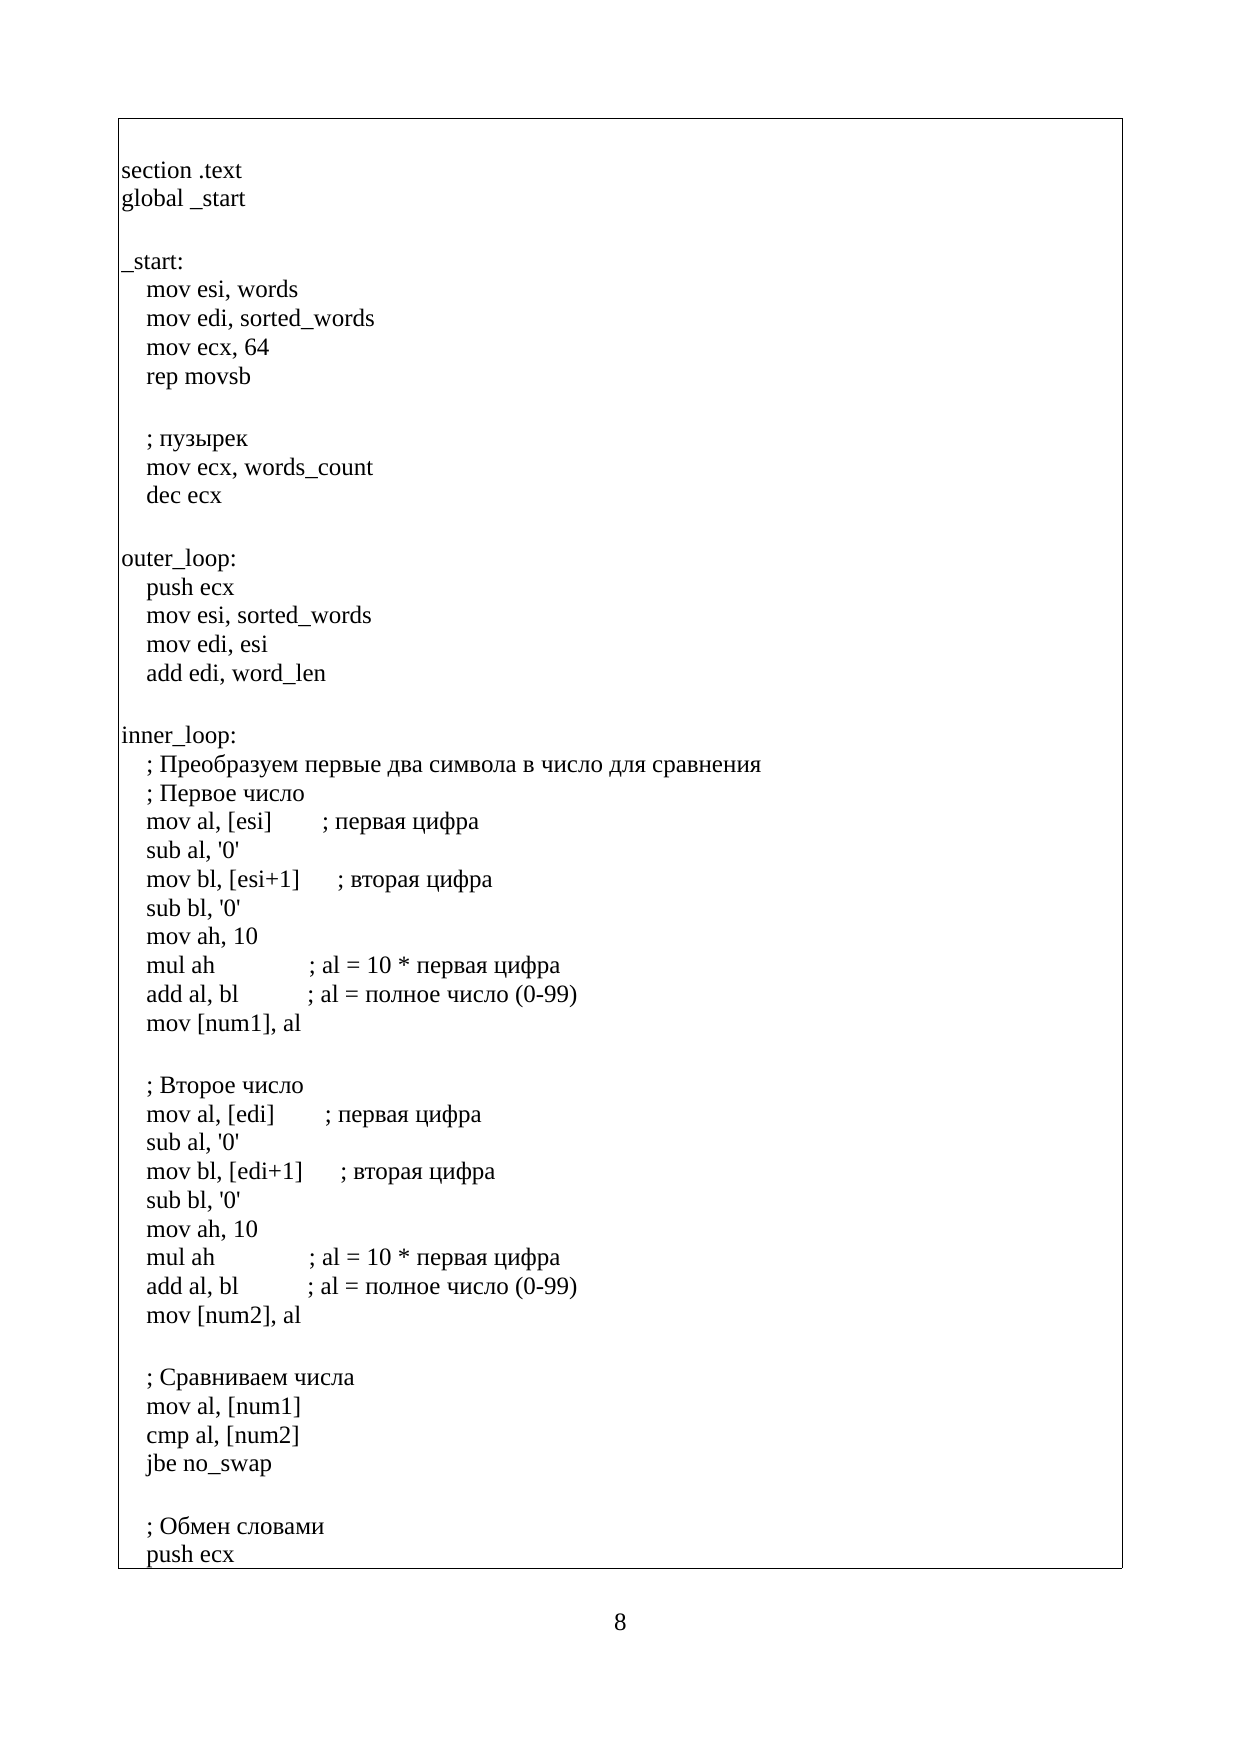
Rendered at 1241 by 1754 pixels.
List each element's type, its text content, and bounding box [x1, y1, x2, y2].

text ; Первое число [119, 774, 1122, 803]
text mov esi, sorted_words [119, 597, 1122, 626]
text _start: [119, 243, 1122, 271]
text ; Преобразуем первые два символа в число для сравнения [119, 746, 1122, 774]
text global _start [119, 180, 1122, 212]
text mov al, [num1] [119, 1388, 1122, 1417]
text cmp al, [num2] [119, 1417, 1122, 1445]
text mov edi, sorted_words [119, 300, 1122, 329]
text inner_loop: [119, 717, 1122, 746]
text mov ecx, words_count [119, 449, 1122, 477]
text sub bl, '0' [119, 1182, 1122, 1211]
text sub al, '0' [119, 832, 1122, 861]
text mov bl, [edi+1] ; вторая цифра [119, 1153, 1122, 1182]
text mov esi, words [119, 271, 1122, 300]
text mul ah ; al = 10 * первая цифра [119, 1239, 1122, 1268]
text ; Сравниваем числа [119, 1359, 1122, 1388]
text rep movsb [119, 358, 1122, 389]
text push ecx [119, 1536, 1122, 1568]
text push ecx [119, 568, 1122, 597]
text section .text [119, 152, 1122, 180]
text mov al, [esi] ; первая цифра [119, 803, 1122, 832]
text jbe no_swap [119, 1445, 1122, 1477]
text mov edi, esi [119, 626, 1122, 655]
text mov [num1], al [119, 1004, 1122, 1036]
text ; пузырек [119, 420, 1122, 449]
text mov bl, [esi+1] ; вторая цифра [119, 861, 1122, 889]
text dec ecx [119, 477, 1122, 509]
text mov [num2], al [119, 1297, 1122, 1329]
text add edi, word_len [119, 655, 1122, 687]
text mov ah, 10 [119, 918, 1122, 947]
text mul ah ; al = 10 * первая цифра [119, 947, 1122, 976]
text outer_loop: [119, 540, 1122, 568]
text mov ah, 10 [119, 1211, 1122, 1239]
text ; Обмен словами [119, 1508, 1122, 1536]
text add al, bl ; al = полное число (0-99) [119, 1268, 1122, 1297]
text sub bl, '0' [119, 889, 1122, 918]
text mov al, [edi] ; первая цифра [119, 1096, 1122, 1124]
text add al, bl ; al = полное число (0-99) [119, 976, 1122, 1004]
text sub al, '0' [119, 1124, 1122, 1153]
text ; Второе число [119, 1067, 1122, 1096]
text mov ecx, 64 [119, 329, 1122, 358]
